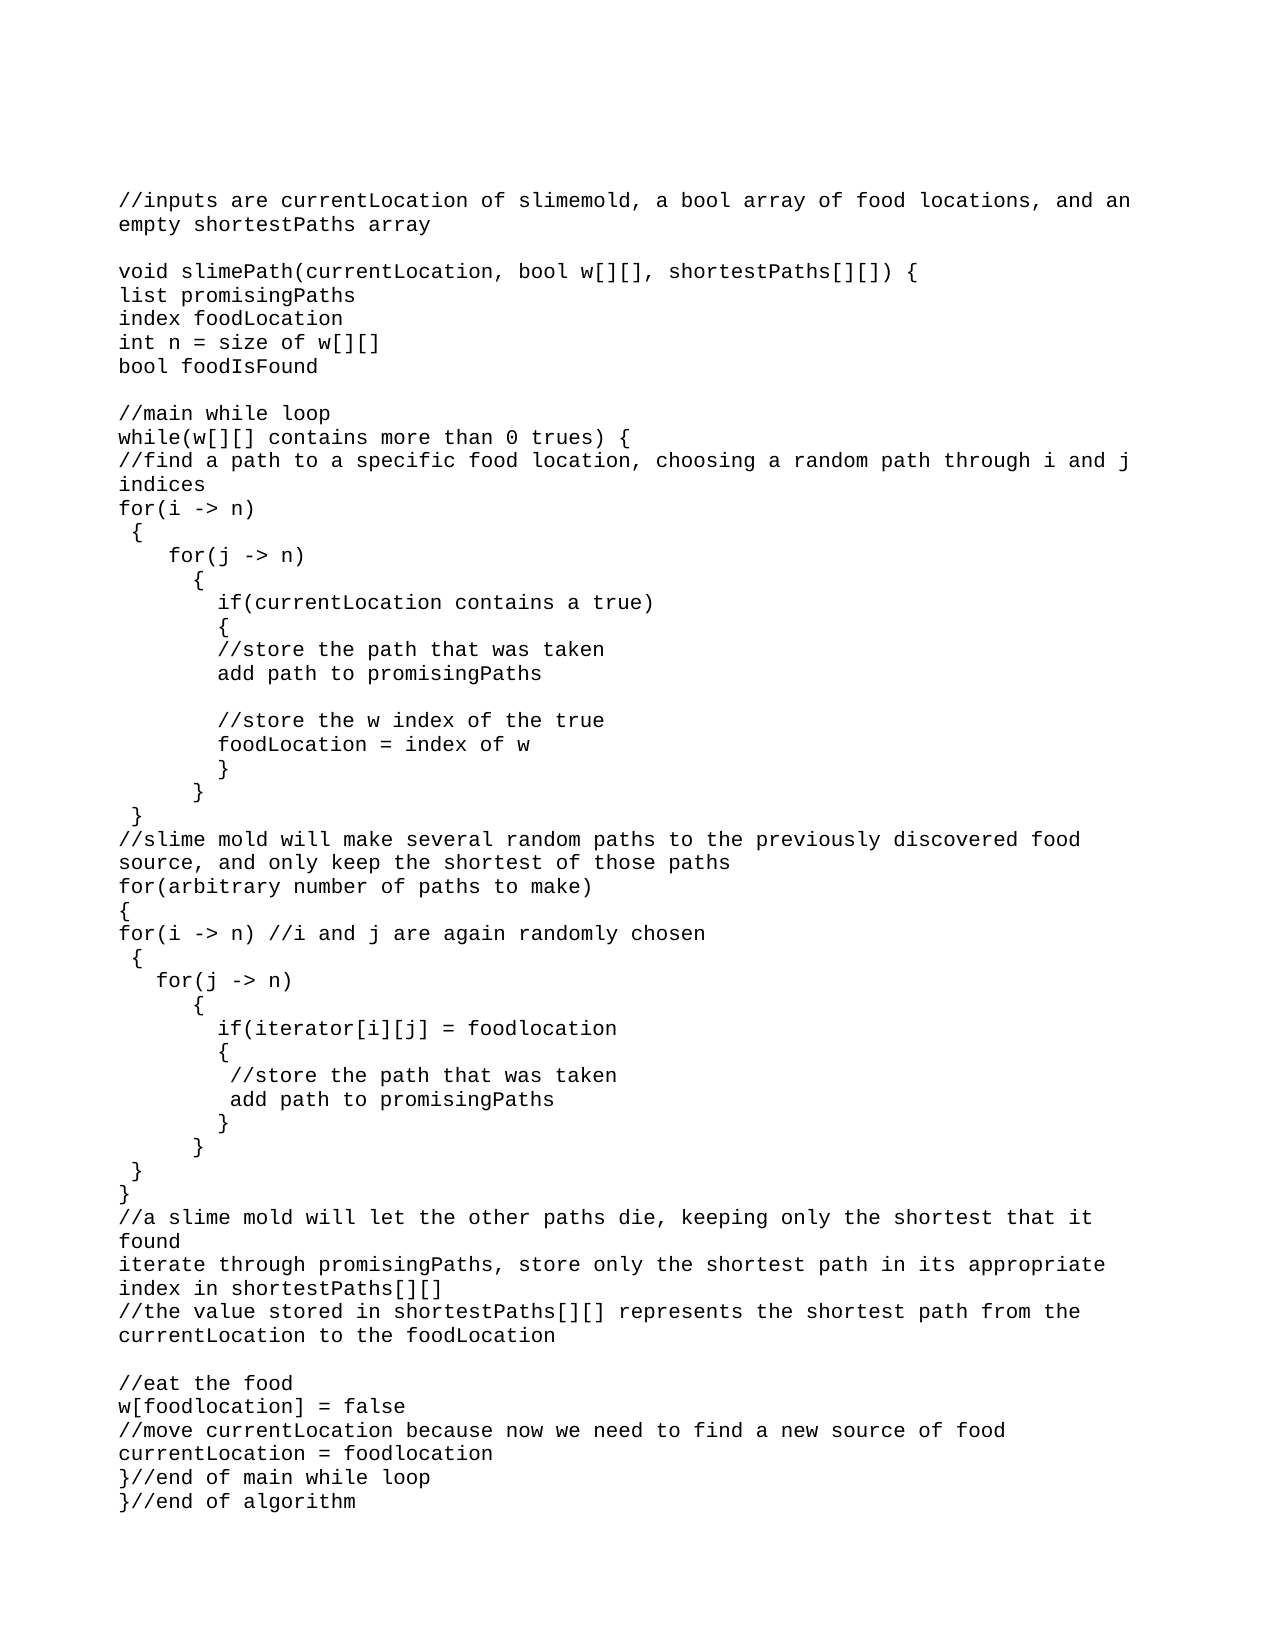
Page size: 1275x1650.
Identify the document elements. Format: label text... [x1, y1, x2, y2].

text } [118, 1112, 1157, 1136]
text { [118, 616, 1157, 639]
text if(iterator[i][j] = foodlocation [118, 1018, 1157, 1041]
text //move currentLocation because now we need to find a new source of food [118, 1420, 1157, 1443]
text { [118, 899, 1157, 923]
text foodLocation = index of w [118, 734, 1157, 758]
text //eat the food [118, 1372, 1157, 1396]
text iterate through promisingPaths, store only the shortest path in its appropriate index in shortestPaths[][] [118, 1254, 1157, 1302]
text } [118, 1160, 1157, 1183]
text //store the path that was taken [118, 1065, 1157, 1089]
text int n = size of w[][] [118, 332, 1157, 356]
text //the value stored in shortestPaths[][] represents the shortest path from the currentLocation to the foodLocation [118, 1302, 1157, 1349]
text { [118, 947, 1157, 971]
text for(i -> n) [118, 498, 1157, 521]
text //a slime mold will let the other paths die, keeping only the shortest that it found [118, 1207, 1157, 1254]
text if(currentLocation contains a true) [118, 592, 1157, 616]
text { [118, 521, 1157, 545]
text { [118, 1041, 1157, 1065]
text //slime mold will make several random paths to the previously discovered food source, and only keep the shortest of those paths [118, 829, 1157, 876]
text add path to promisingPaths [118, 663, 1157, 687]
text for(j -> n) [118, 545, 1157, 568]
text for(i -> n) //i and j are again randomly chosen [118, 923, 1157, 947]
text bool foodIsFound [118, 356, 1157, 379]
text while(w[][] contains more than 0 trues) { [118, 427, 1157, 450]
text //find a path to a specific food location, choosing a random path through i and j indices [118, 450, 1157, 498]
text } [118, 758, 1157, 781]
text }//end of algorithm [118, 1491, 1157, 1514]
text } [118, 805, 1157, 829]
text //main while loop [118, 403, 1157, 427]
text { [118, 568, 1157, 592]
text w[foodlocation] = false [118, 1396, 1157, 1420]
text } [118, 781, 1157, 805]
text //store the path that was taken [118, 639, 1157, 663]
text //inputs are currentLocation of slimemold, a bool array of food locations, and an empty shortestPaths array [118, 190, 1157, 237]
text } [118, 1183, 1157, 1207]
text }//end of main while loop [118, 1467, 1157, 1491]
text for(j -> n) [118, 971, 1157, 994]
text index foodLocation [118, 308, 1157, 332]
text } [118, 1136, 1157, 1160]
text { [118, 994, 1157, 1018]
text //store the w index of the true [118, 710, 1157, 734]
text add path to promisingPaths [118, 1089, 1157, 1112]
text void slimePath(currentLocation, bool w[][], shortestPaths[][]) { [118, 261, 1157, 285]
text currentLocation = foodlocation [118, 1443, 1157, 1467]
text for(arbitrary number of paths to make) [118, 876, 1157, 899]
text list promisingPaths [118, 285, 1157, 308]
